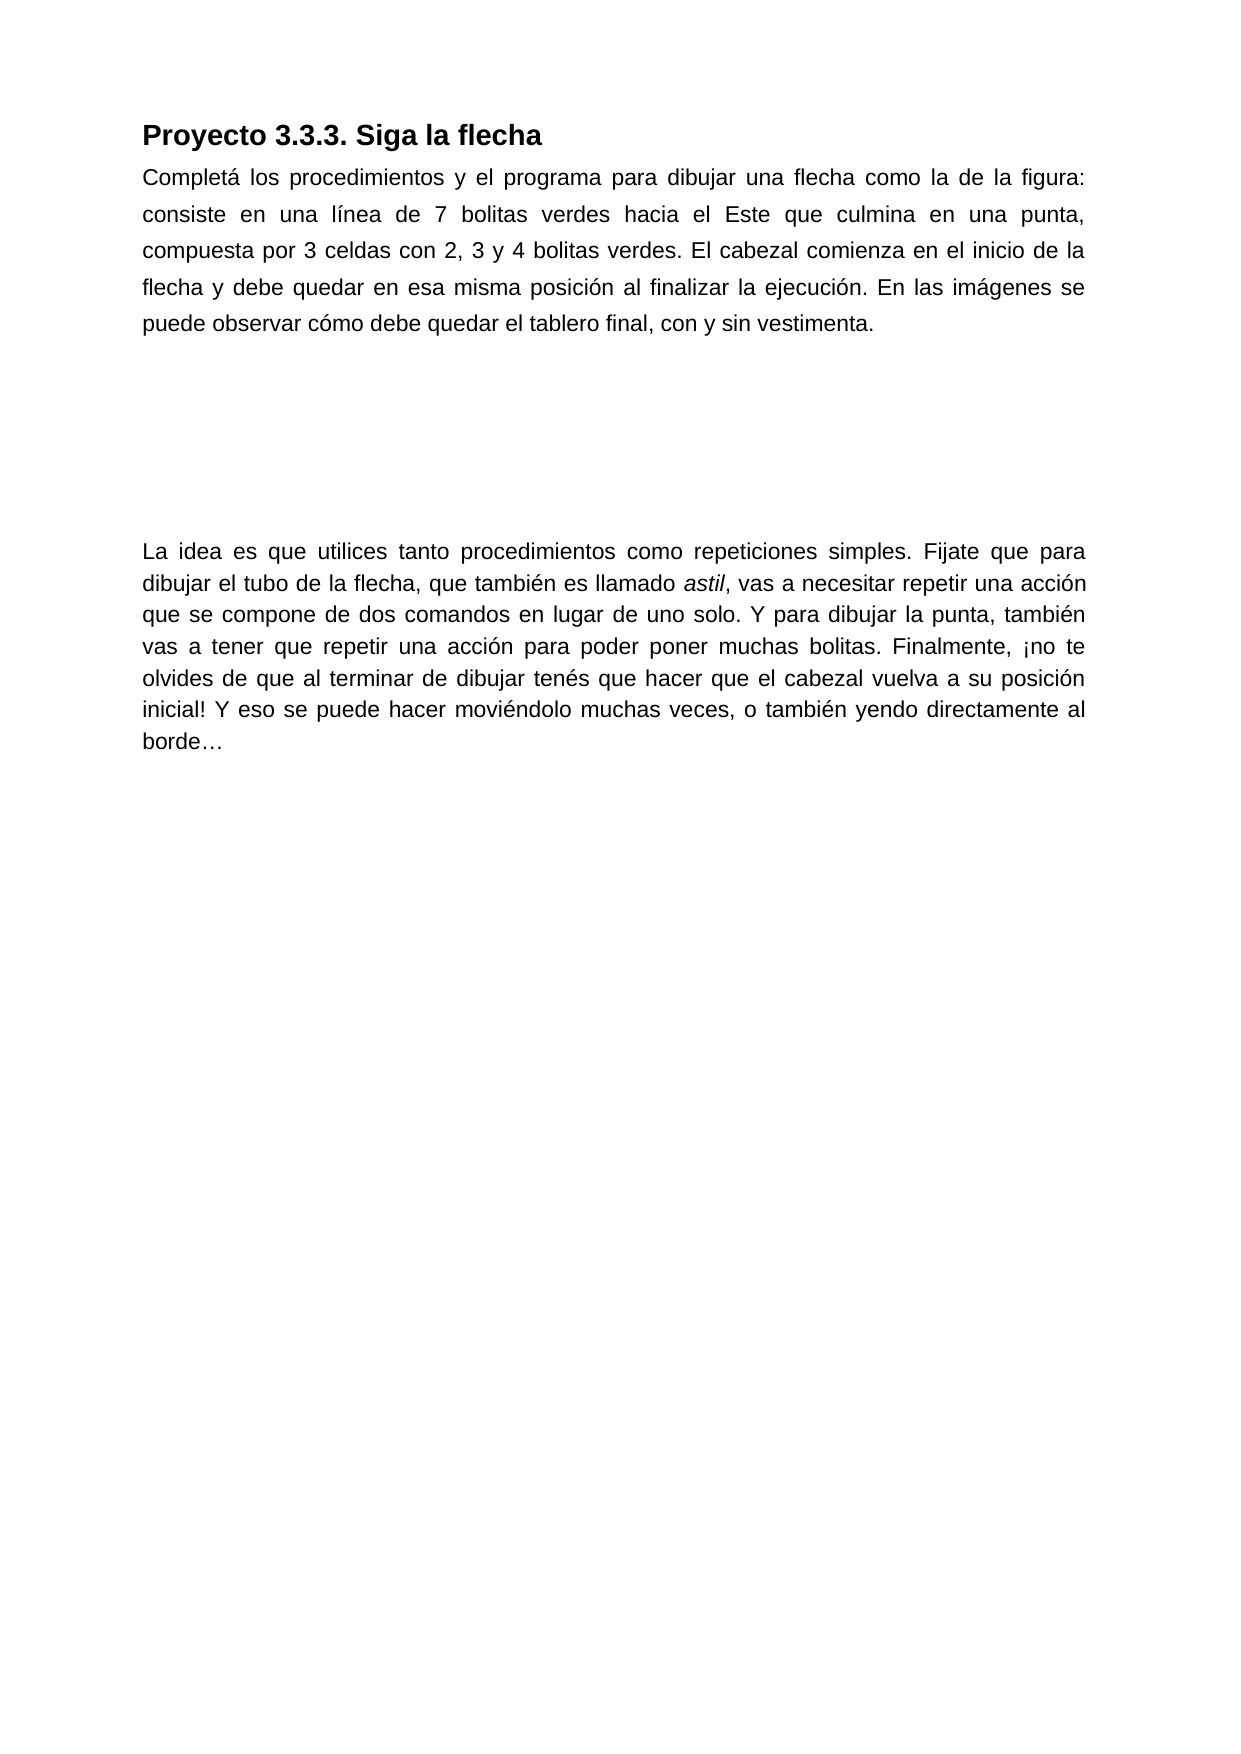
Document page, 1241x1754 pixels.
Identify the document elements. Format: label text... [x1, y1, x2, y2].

text Proyecto 3.3.3. Siga la flecha [142, 118, 1087, 152]
text La idea es que utilices tanto procedimientos como repeticiones simples. Fijate que para dibujar el tubo de la flecha, que también es llamado astil, vas a necesitar repetir una acción que se compone de dos comandos en lugar de uno solo. Y para dibujar la punta, también vas a tener que repetir una acción para poder poner muchas bolitas. Finalmente, ¡no te olvides de que al terminar de dibujar tenés que hacer que el cabezal vuelva a su posición inicial! Y eso se puede hacer moviéndolo muchas veces, o también yendo directamente al borde… [142, 538, 1087, 754]
text Completá los procedimientos y el programa para dibujar una flecha como la de la figura: consiste en una línea de 7 bolitas verdes hacia el Este que culmina en una punta, compuesta por 3 celdas con 2, 3 y 4 bolitas verdes. El cabezal comienza en el inicio de la flecha y debe quedar en esa misma posición al finalizar la ejecución. En las imágenes se puede observar cómo debe quedar el tablero final, con y sin vestimenta. [142, 164, 1087, 336]
